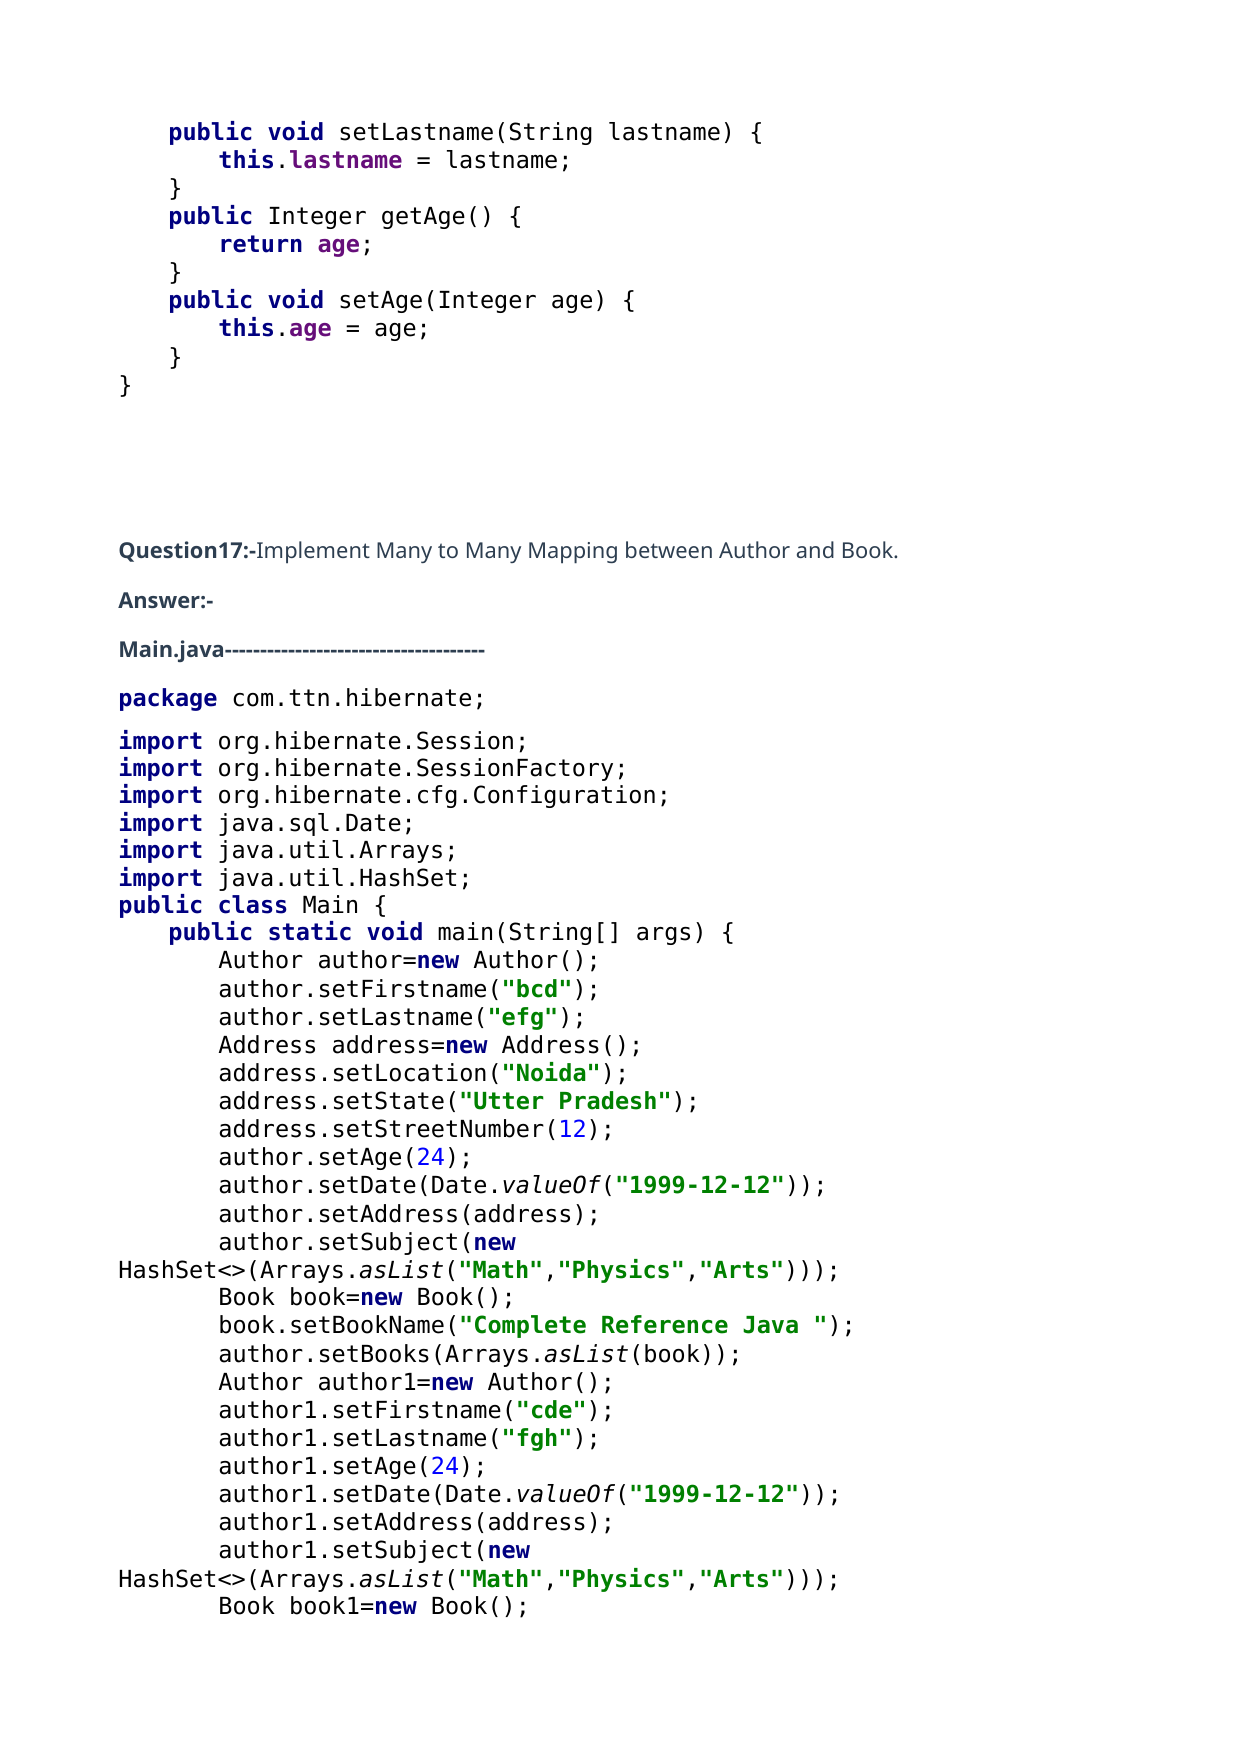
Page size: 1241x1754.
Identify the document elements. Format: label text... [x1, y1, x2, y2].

text import java.sql.Date; [118, 809, 1122, 837]
text import org.hibernate.Session; [118, 727, 1122, 754]
text Question17:-Implement Many to Many Mapping between Author and Book. [118, 535, 1122, 564]
text public Integer getAge() { [118, 202, 1122, 231]
text author.setDate(Date.valueOf("1999-12-12")); [118, 1172, 1122, 1200]
text author1.setSubject(new HashSet<>(Arrays.asList("Math","Physics","Arts"))); [118, 1537, 1122, 1592]
text Answer:- [118, 584, 1122, 614]
text this.lastname = lastname; [118, 146, 1122, 174]
text author.setAge(24); [118, 1144, 1122, 1172]
text author1.setDate(Date.valueOf("1999-12-12")); [118, 1481, 1122, 1509]
text } [118, 259, 1122, 287]
text public static void main(String[] args) { [118, 919, 1122, 947]
text import org.hibernate.SessionFactory; [118, 754, 1122, 782]
text Address address=new Address(); [118, 1031, 1122, 1059]
text author1.setLastname("fgh"); [118, 1424, 1122, 1453]
text this.age = age; [118, 315, 1122, 343]
text address.setState("Utter Pradesh"); [118, 1088, 1122, 1116]
text Book book=new Book(); [118, 1284, 1122, 1312]
text import org.hibernate.cfg.Configuration; [118, 782, 1122, 809]
text author1.setFirstname("cde"); [118, 1396, 1122, 1424]
text author1.setAge(24); [118, 1453, 1122, 1481]
text Book book1=new Book(); [118, 1592, 1122, 1621]
text Author author=new Author(); [118, 947, 1122, 975]
text public void setLastname(String lastname) { [118, 118, 1122, 146]
text public class Main { [118, 892, 1122, 919]
text import java.util.HashSet; [118, 864, 1122, 892]
text author.setFirstname("bcd"); [118, 975, 1122, 1003]
text author1.setAddress(address); [118, 1509, 1122, 1537]
text Main.java------------------------------------- [118, 634, 1122, 664]
text author.setSubject(new HashSet<>(Arrays.asList("Math","Physics","Arts"))); [118, 1228, 1122, 1284]
text address.setStreetNumber(12); [118, 1116, 1122, 1144]
text return age; [118, 231, 1122, 259]
text import java.util.Arrays; [118, 837, 1122, 864]
text author.setAddress(address); [118, 1200, 1122, 1228]
text public void setAge(Integer age) { [118, 287, 1122, 315]
text author.setBooks(Arrays.asList(book)); [118, 1340, 1122, 1368]
text author.setLastname("efg"); [118, 1003, 1122, 1031]
text } [118, 371, 1122, 399]
text Author author1=new Author(); [118, 1368, 1122, 1396]
text } [118, 343, 1122, 371]
text } [118, 174, 1122, 202]
text book.setBookName("Complete Reference Java "); [118, 1312, 1122, 1340]
text package com.ttn.hibernate; [118, 684, 1122, 712]
text address.setLocation("Noida"); [118, 1059, 1122, 1088]
